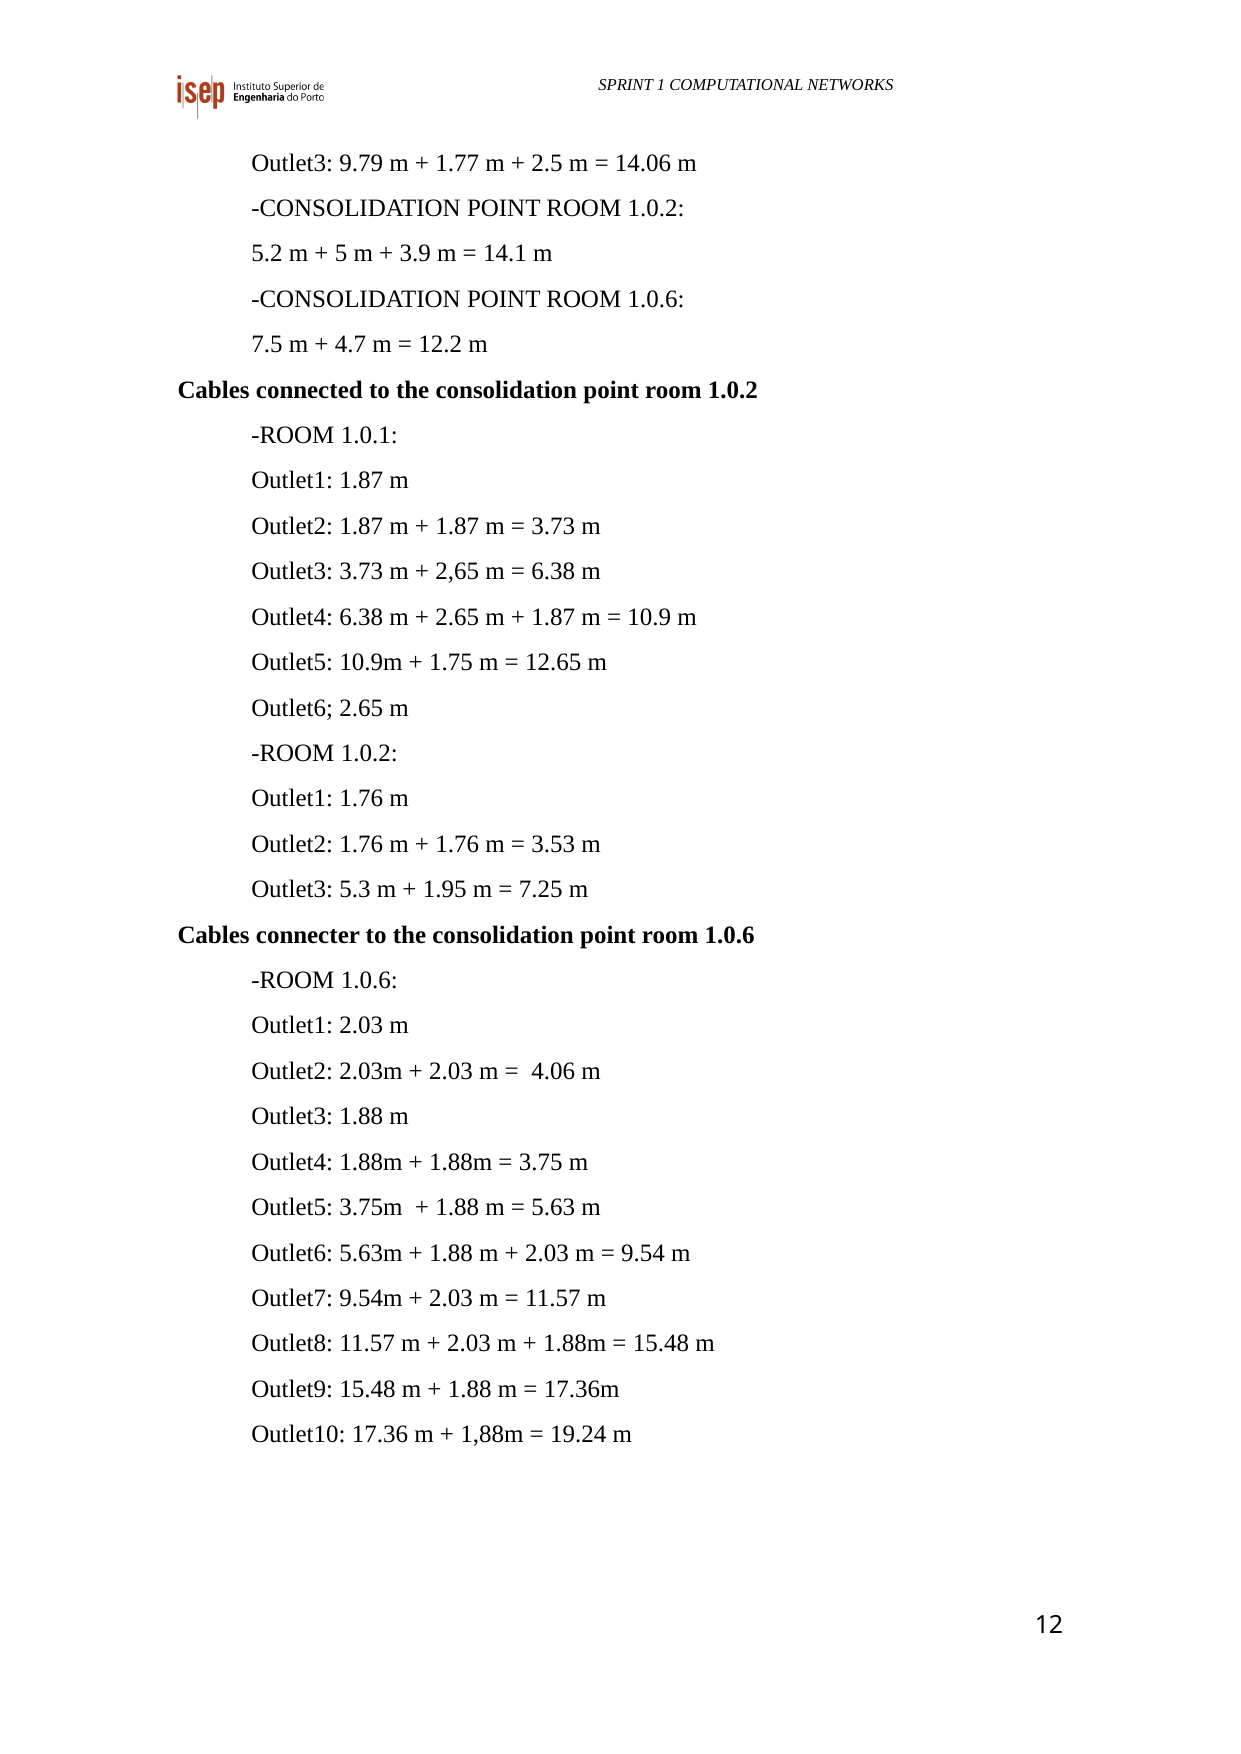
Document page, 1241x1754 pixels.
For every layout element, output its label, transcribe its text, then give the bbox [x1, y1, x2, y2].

text Outlet8: 11.57 m + 2.03 m + 1.88m = 15.48 m [177, 1328, 1063, 1357]
text -ROOM 1.0.2: [177, 738, 1063, 767]
text Outlet10: 17.36 m + 1,88m = 19.24 m [177, 1419, 1063, 1448]
text -ROOM 1.0.6: [177, 965, 1063, 994]
text 7.5 m + 4.7 m = 12.2 m [251, 329, 1063, 358]
text Outlet7: 9.54m + 2.03 m = 11.57 m [177, 1283, 1063, 1312]
text Outlet5: 3.75m + 1.88 m = 5.63 m [177, 1192, 1063, 1221]
text Outlet3: 5.3 m + 1.95 m = 7.25 m [177, 874, 1063, 903]
text Outlet2: 1.87 m + 1.87 m = 3.73 m [177, 511, 1063, 540]
text Outlet4: 6.38 m + 2.65 m + 1.87 m = 10.9 m [177, 602, 1063, 631]
text Cables connected to the consolidation point room 1.0.2 [177, 375, 1063, 403]
text Cables connecter to the consolidation point room 1.0.6 [177, 920, 1063, 948]
text Outlet3: 1.88 m [177, 1101, 1063, 1130]
text 5.2 m + 5 m + 3.9 m = 14.1 m [251, 238, 1063, 267]
text Outlet2: 2.03m + 2.03 m = 4.06 m [177, 1056, 1063, 1085]
text Outlet5: 10.9m + 1.75 m = 12.65 m [177, 647, 1063, 676]
text Outlet3: 3.73 m + 2,65 m = 6.38 m [177, 556, 1063, 585]
text Outlet3: 9.79 m + 1.77 m + 2.5 m = 14.06 m [251, 148, 1063, 176]
text Outlet6; 2.65 m [177, 693, 1063, 721]
text Outlet1: 1.87 m [177, 466, 1063, 494]
text Outlet4: 1.88m + 1.88m = 3.75 m [177, 1147, 1063, 1176]
text -CONSOLIDATION POINT ROOM 1.0.2: [251, 193, 1063, 222]
text Outlet2: 1.76 m + 1.76 m = 3.53 m [177, 829, 1063, 858]
text Outlet1: 2.03 m [177, 1011, 1063, 1039]
text Outlet9: 15.48 m + 1.88 m = 17.36m [177, 1374, 1063, 1403]
text -CONSOLIDATION POINT ROOM 1.0.6: [251, 284, 1063, 313]
text Outlet1: 1.76 m [177, 783, 1063, 812]
text -ROOM 1.0.1: [177, 420, 1063, 449]
text Outlet6: 5.63m + 1.88 m + 2.03 m = 9.54 m [177, 1238, 1063, 1266]
